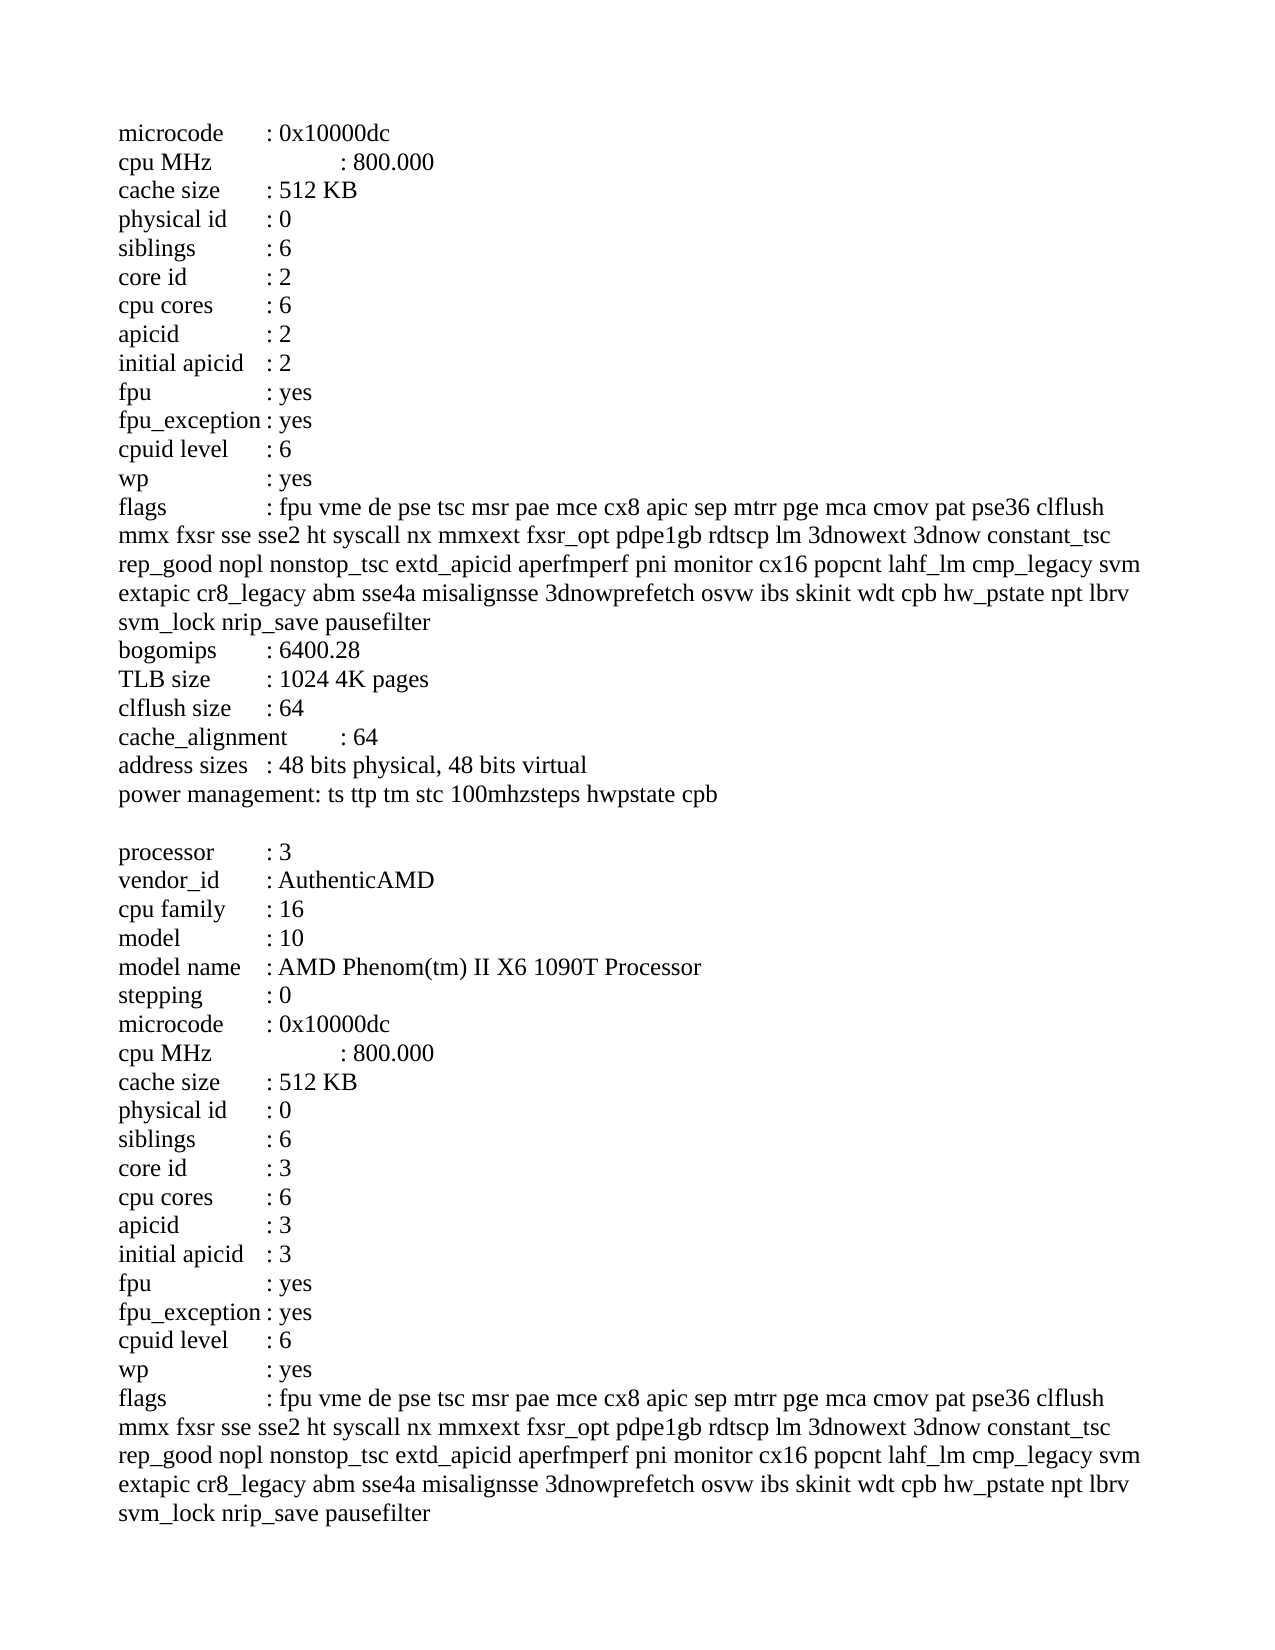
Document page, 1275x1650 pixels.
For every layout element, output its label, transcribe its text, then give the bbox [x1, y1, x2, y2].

text cpu MHz : 800.000 [118, 1038, 1157, 1067]
text fpu_exception : yes [118, 406, 1157, 434]
text siblings : 6 [118, 1124, 1157, 1153]
text clflush size : 64 [118, 693, 1157, 722]
text microcode : 0x10000dc [118, 1009, 1157, 1038]
text initial apicid : 2 [118, 348, 1157, 377]
text core id : 3 [118, 1153, 1157, 1182]
text power management: ts ttp tm stc 100mhzsteps hwpstate cpb [118, 779, 1157, 808]
text cache size : 512 KB [118, 1067, 1157, 1096]
text cache_alignment : 64 [118, 722, 1157, 751]
text core id : 2 [118, 262, 1157, 291]
text wp : yes [118, 1354, 1157, 1383]
text flags : fpu vme de pse tsc msr pae mce cx8 apic sep mtrr pge mca cmov pat pse36 clflush mmx fxsr sse sse2 ht syscall nx mmxext fxsr_opt pdpe1gb rdtscp lm 3dnowext 3dnow constant_tsc rep_good nopl nonstop_tsc extd_apicid aperfmperf pni monitor cx16 popcnt lahf_lm cmp_legacy svm extapic cr8_legacy abm sse4a misalignsse 3dnowprefetch osvw ibs skinit wdt cpb hw_pstate npt lbrv svm_lock nrip_save pausefilter [118, 492, 1157, 636]
text fpu : yes [118, 377, 1157, 406]
text cpuid level : 6 [118, 1326, 1157, 1354]
text cpu family : 16 [118, 894, 1157, 923]
text wp : yes [118, 463, 1157, 492]
text cpuid level : 6 [118, 434, 1157, 463]
text address sizes : 48 bits physical, 48 bits virtual [118, 751, 1157, 779]
text fpu : yes [118, 1268, 1157, 1297]
text physical id : 0 [118, 1096, 1157, 1124]
text apicid : 3 [118, 1211, 1157, 1239]
text initial apicid : 3 [118, 1239, 1157, 1268]
text apicid : 2 [118, 319, 1157, 348]
text microcode : 0x10000dc [118, 118, 1157, 147]
text cpu cores : 6 [118, 1182, 1157, 1211]
text physical id : 0 [118, 204, 1157, 233]
text bogomips : 6400.28 [118, 636, 1157, 664]
text fpu_exception : yes [118, 1297, 1157, 1326]
text vendor_id : AuthenticAMD [118, 866, 1157, 894]
text siblings : 6 [118, 233, 1157, 262]
text flags : fpu vme de pse tsc msr pae mce cx8 apic sep mtrr pge mca cmov pat pse36 clflush mmx fxsr sse sse2 ht syscall nx mmxext fxsr_opt pdpe1gb rdtscp lm 3dnowext 3dnow constant_tsc rep_good nopl nonstop_tsc extd_apicid aperfmperf pni monitor cx16 popcnt lahf_lm cmp_legacy svm extapic cr8_legacy abm sse4a misalignsse 3dnowprefetch osvw ibs skinit wdt cpb hw_pstate npt lbrv svm_lock nrip_save pausefilter [118, 1383, 1157, 1527]
text model : 10 [118, 923, 1157, 952]
text cpu MHz : 800.000 [118, 147, 1157, 176]
text TLB size : 1024 4K pages [118, 664, 1157, 693]
text cpu cores : 6 [118, 291, 1157, 319]
text stepping : 0 [118, 981, 1157, 1009]
text cache size : 512 KB [118, 176, 1157, 204]
text model name : AMD Phenom(tm) II X6 1090T Processor [118, 952, 1157, 981]
text processor : 3 [118, 837, 1157, 866]
